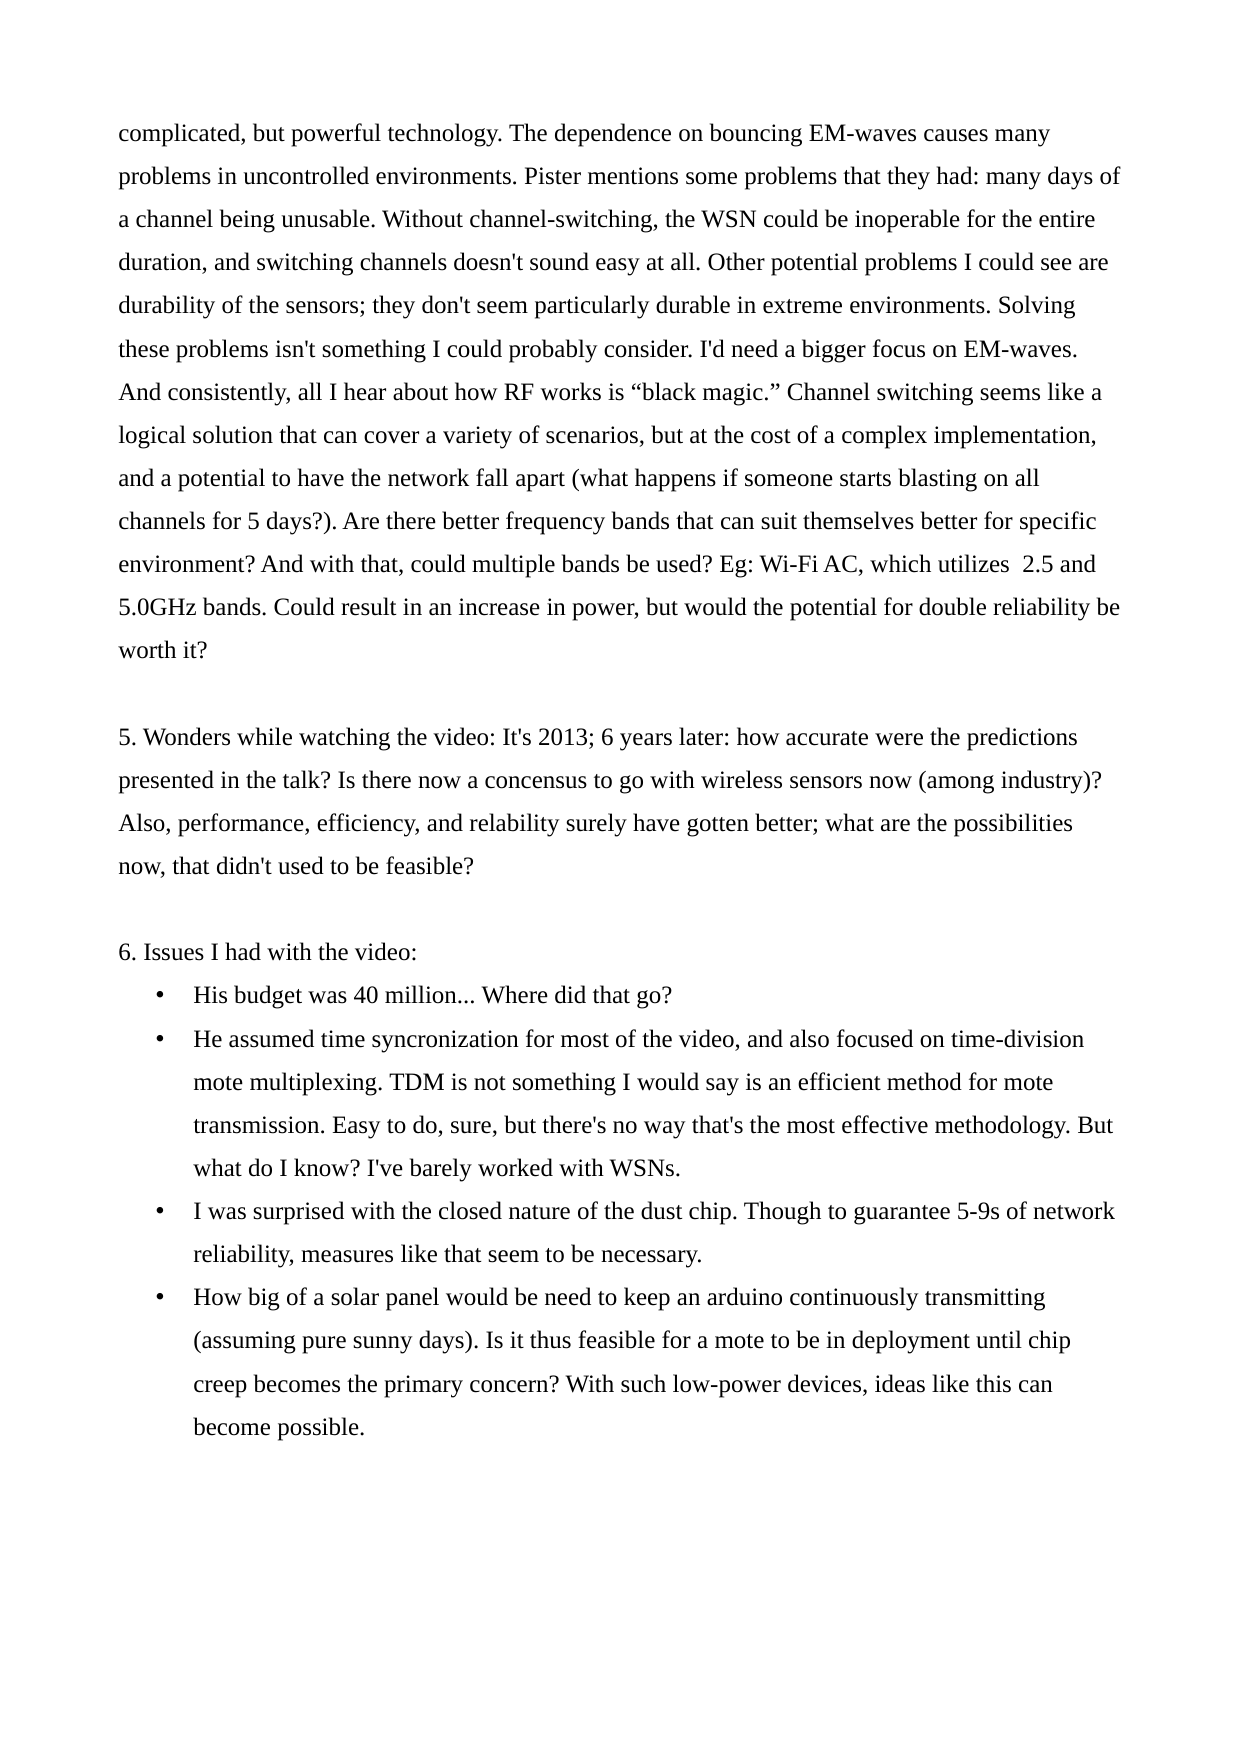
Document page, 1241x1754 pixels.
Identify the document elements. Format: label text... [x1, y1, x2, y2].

list How big of a solar panel would be need to keep an arduino continuously transmitting (assuming pure sunny days). Is it thus feasible for a mote to be in deployment until chip creep becomes the primary concern? With such low-power devices, ideas like this can become possible. [156, 1282, 1122, 1441]
text 5. Wonders while watching the video: It's 2013; 6 years later: how accurate were the predictions presented in the talk? Is there now a concensus to go with wireless sensors now (among industry)? Also, performance, efficiency, and relability surely have gotten better; what are the possibilities now, that didn't used to be feasible? [118, 722, 1122, 880]
list He assumed time syncronization for most of the video, and also focused on time-division mote multiplexing. TDM is not something I would say is an efficient method for mote transmission. Easy to do, sure, but there's no way that's the most effective methodology. But what do I know? I've barely worked with WSNs. [156, 1024, 1122, 1182]
list I was surprised with the closed nature of the dust chip. Though to guarantee 5-9s of network reliability, measures like that seem to be necessary. [156, 1196, 1122, 1268]
list His budget was 40 million... Where did that go? [156, 981, 1122, 1009]
text 6. Issues I had with the video: [118, 937, 1122, 966]
text complicated, but powerful technology. The dependence on bouncing EM-waves causes many problems in uncontrolled environments. Pister mentions some problems that they had: many days of a channel being unusable. Without channel-switching, the WSN could be inoperable for the entire duration, and switching channels doesn't sound easy at all. Other potential problems I could see are durability of the sensors; they don't seem particularly durable in extreme environments. Solving these problems isn't something I could probably consider. I'd need a bigger focus on EM-waves. And consistently, all I hear about how RF works is “black magic.” Channel switching seems like a logical solution that can cover a variety of scenarios, but at the cost of a complex implementation, and a potential to have the network fall apart (what happens if someone starts blasting on all channels for 5 days?). Are there better frequency bands that can suit themselves better for specific environment? And with that, could multiple bands be used? Eg: Wi-Fi AC, which utilizes 2.5 and 5.0GHz bands. Could result in an increase in power, but would the potential for double reliability be worth it? [118, 118, 1122, 664]
